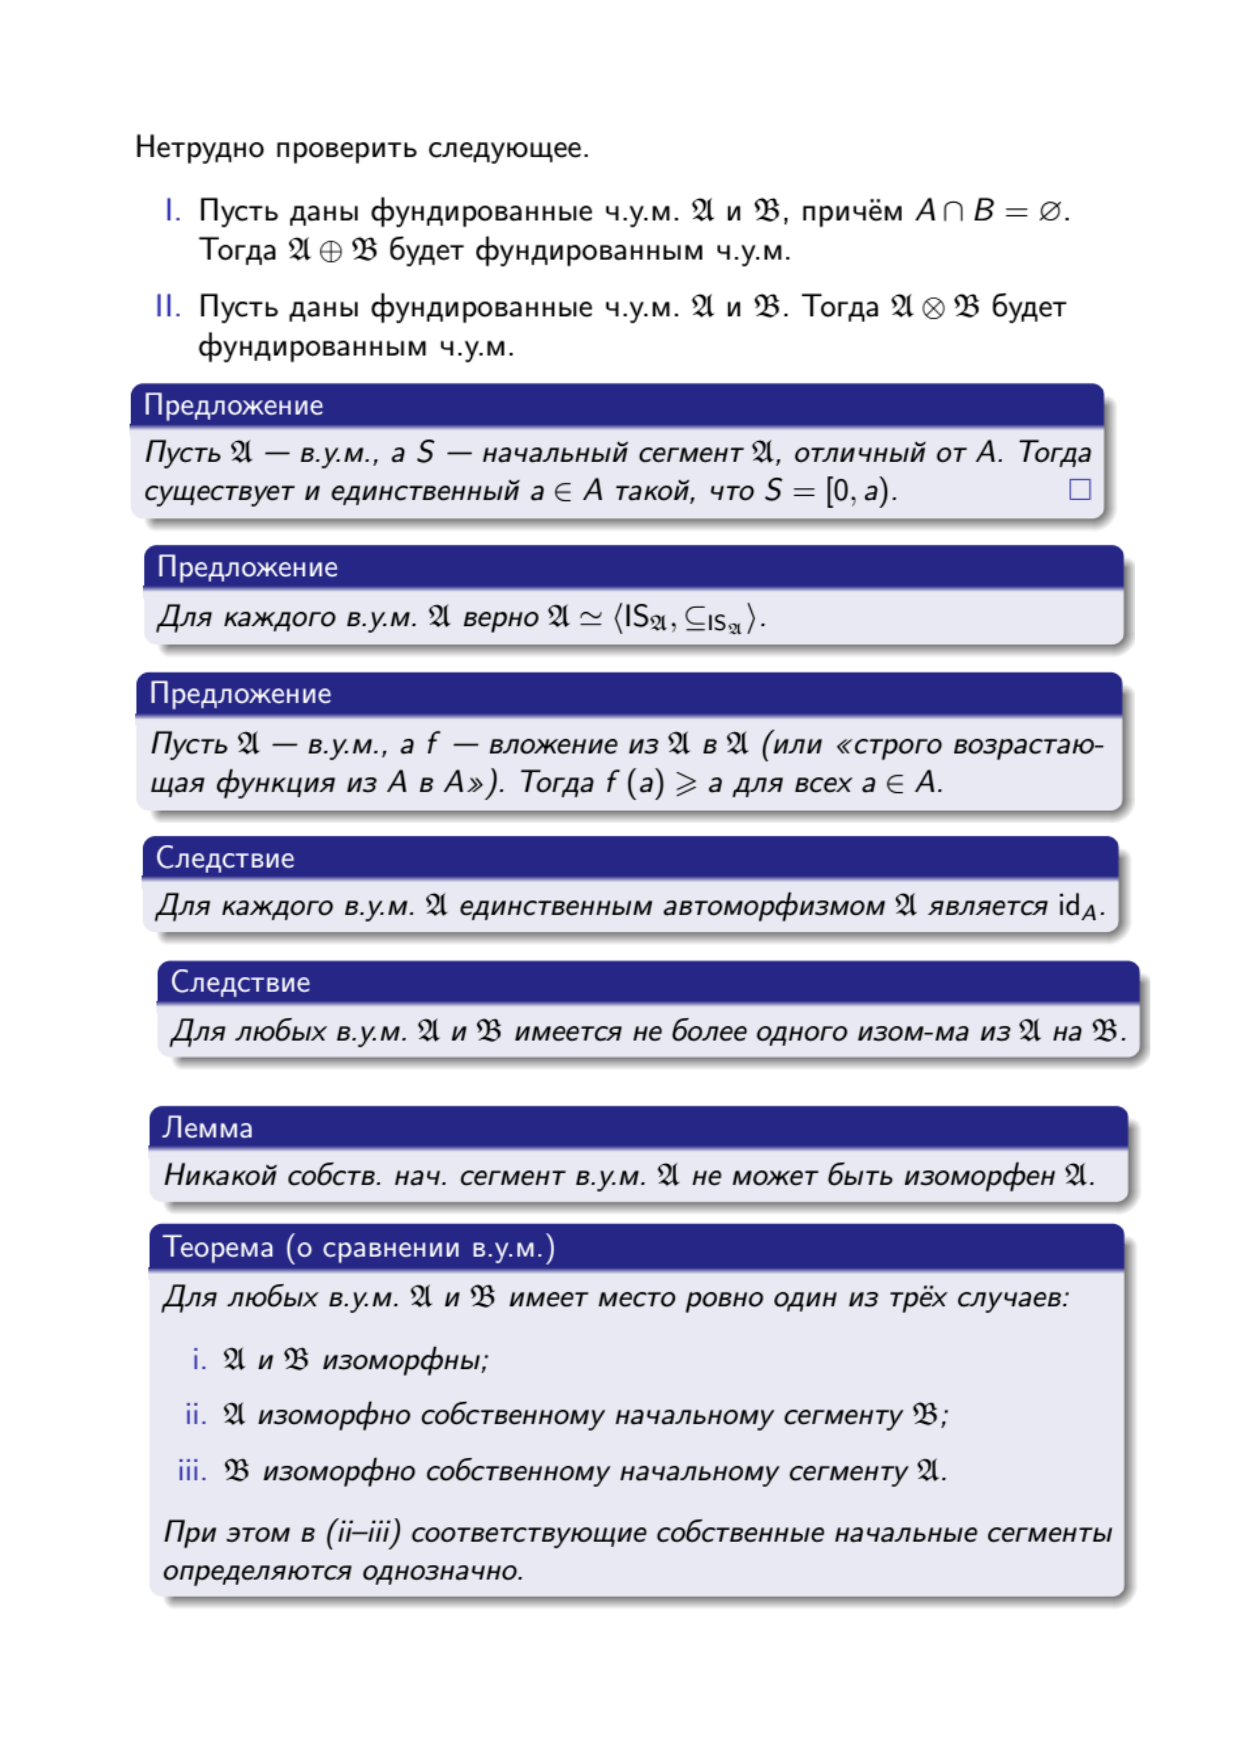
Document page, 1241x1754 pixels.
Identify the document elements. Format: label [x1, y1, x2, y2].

picture [118, 118, 1151, 1619]
